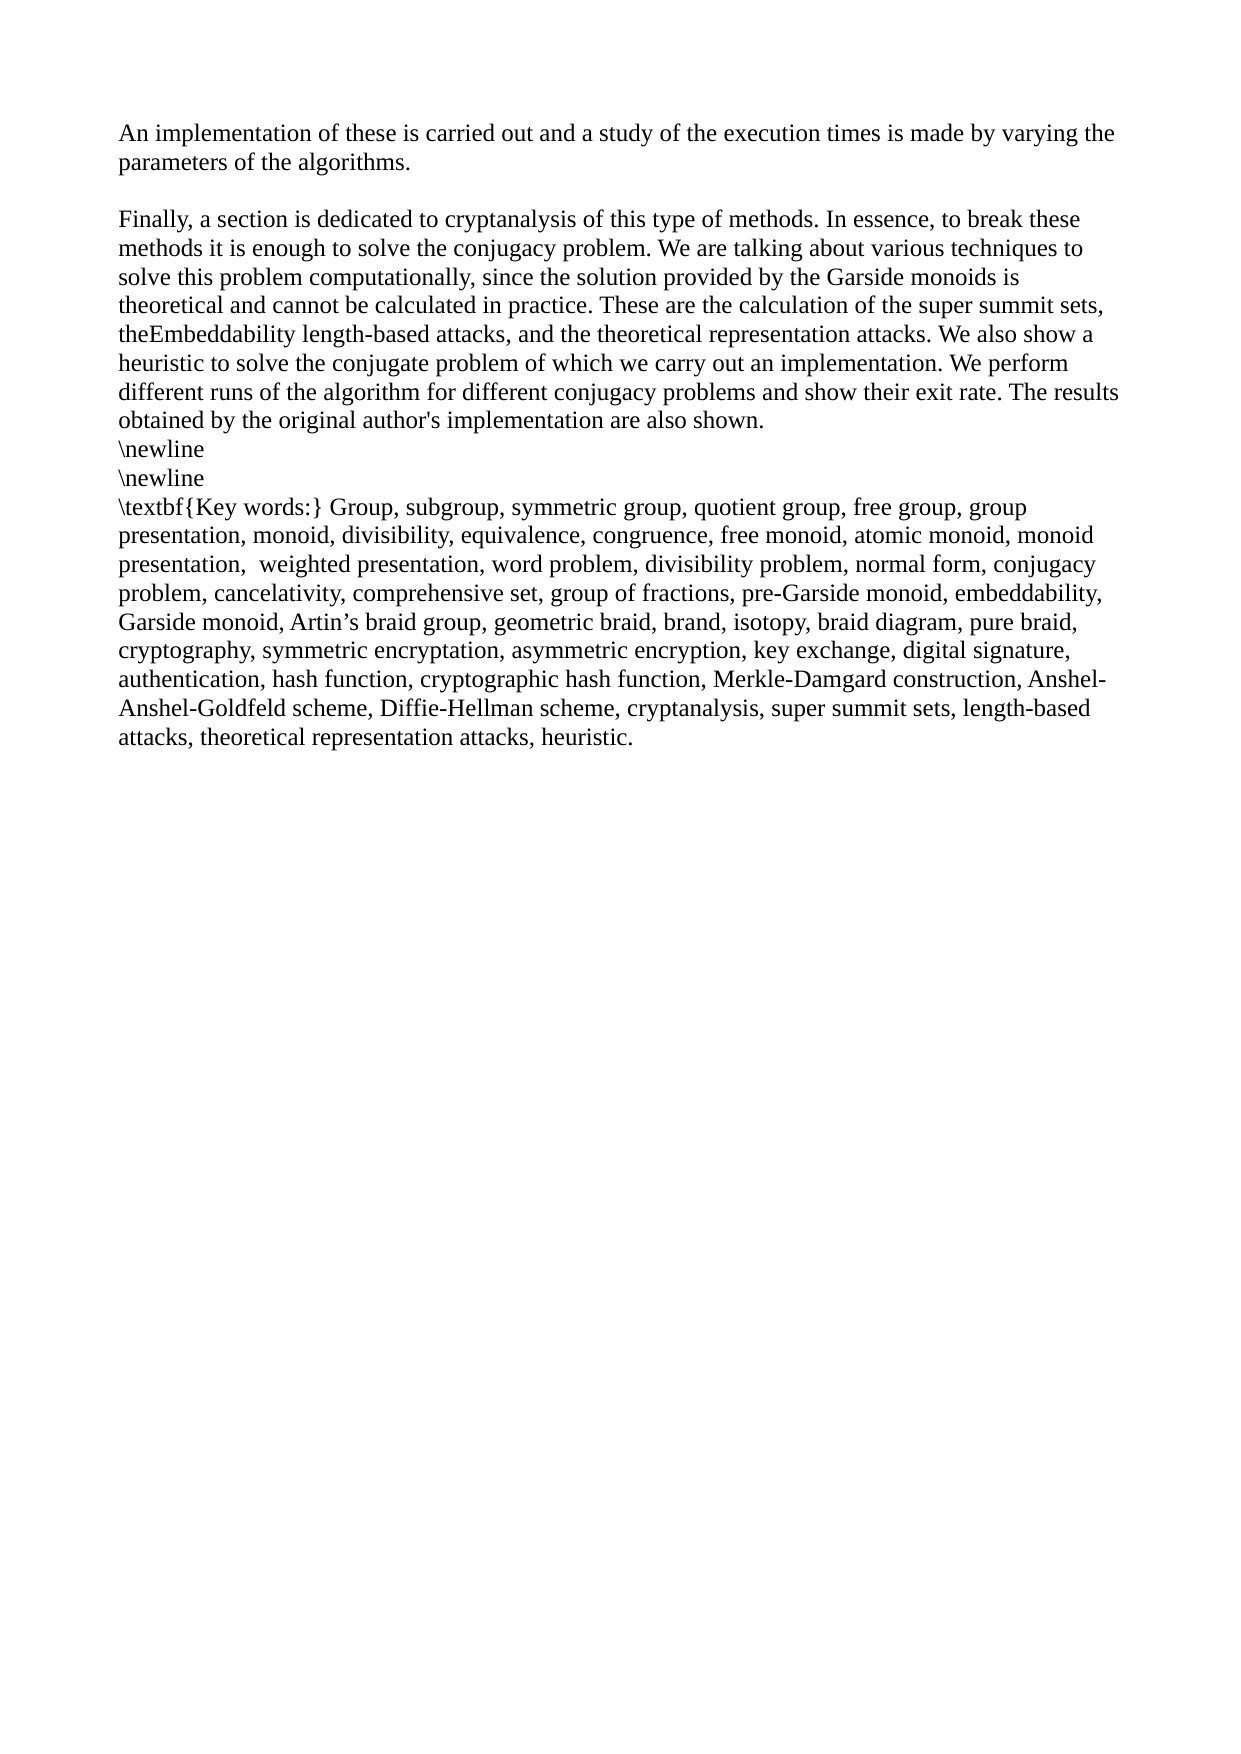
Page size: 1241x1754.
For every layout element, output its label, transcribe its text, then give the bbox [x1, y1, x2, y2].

text Finally, a section is dedicated to cryptanalysis of this type of methods. In essence, to break these methods it is enough to solve the conjugacy problem. We are talking about various techniques to solve this problem computationally, since the solution provided by the Garside monoids is theoretical and cannot be calculated in practice. These are the calculation of the super summit sets, theEmbeddability length-based attacks, and the theoretical representation attacks. We also show a heuristic to solve the conjugate problem of which we carry out an implementation. We perform different runs of the algorithm for different conjugacy problems and show their exit rate. The results obtained by the original author's implementation are also shown. [118, 204, 1122, 434]
text An implementation of these is carried out and a study of the execution times is made by varying the parameters of the algorithms. [118, 118, 1122, 176]
text \newline [118, 463, 1122, 492]
text \textbf{Key words:} Group, subgroup, symmetric group, quotient group, free group, group presentation, monoid, divisibility, equivalence, congruence, free monoid, atomic monoid, monoid presentation, weighted presentation, word problem, divisibility problem, normal form, conjugacy problem, cancelativity, comprehensive set, group of fractions, pre-Garside monoid, embeddability, Garside monoid, Artin’s braid group, geometric braid, brand, isotopy, braid diagram, pure braid, cryptography, symmetric encryptation, asymmetric encryption, key exchange, digital signature, authentication, hash function, cryptographic hash function, Merkle-Damgard construction, Anshel-Anshel-Goldfeld scheme, Diffie-Hellman scheme, cryptanalysis, super summit sets, length-based attacks, theoretical representation attacks, heuristic. [118, 492, 1122, 751]
text \newline [118, 434, 1122, 463]
